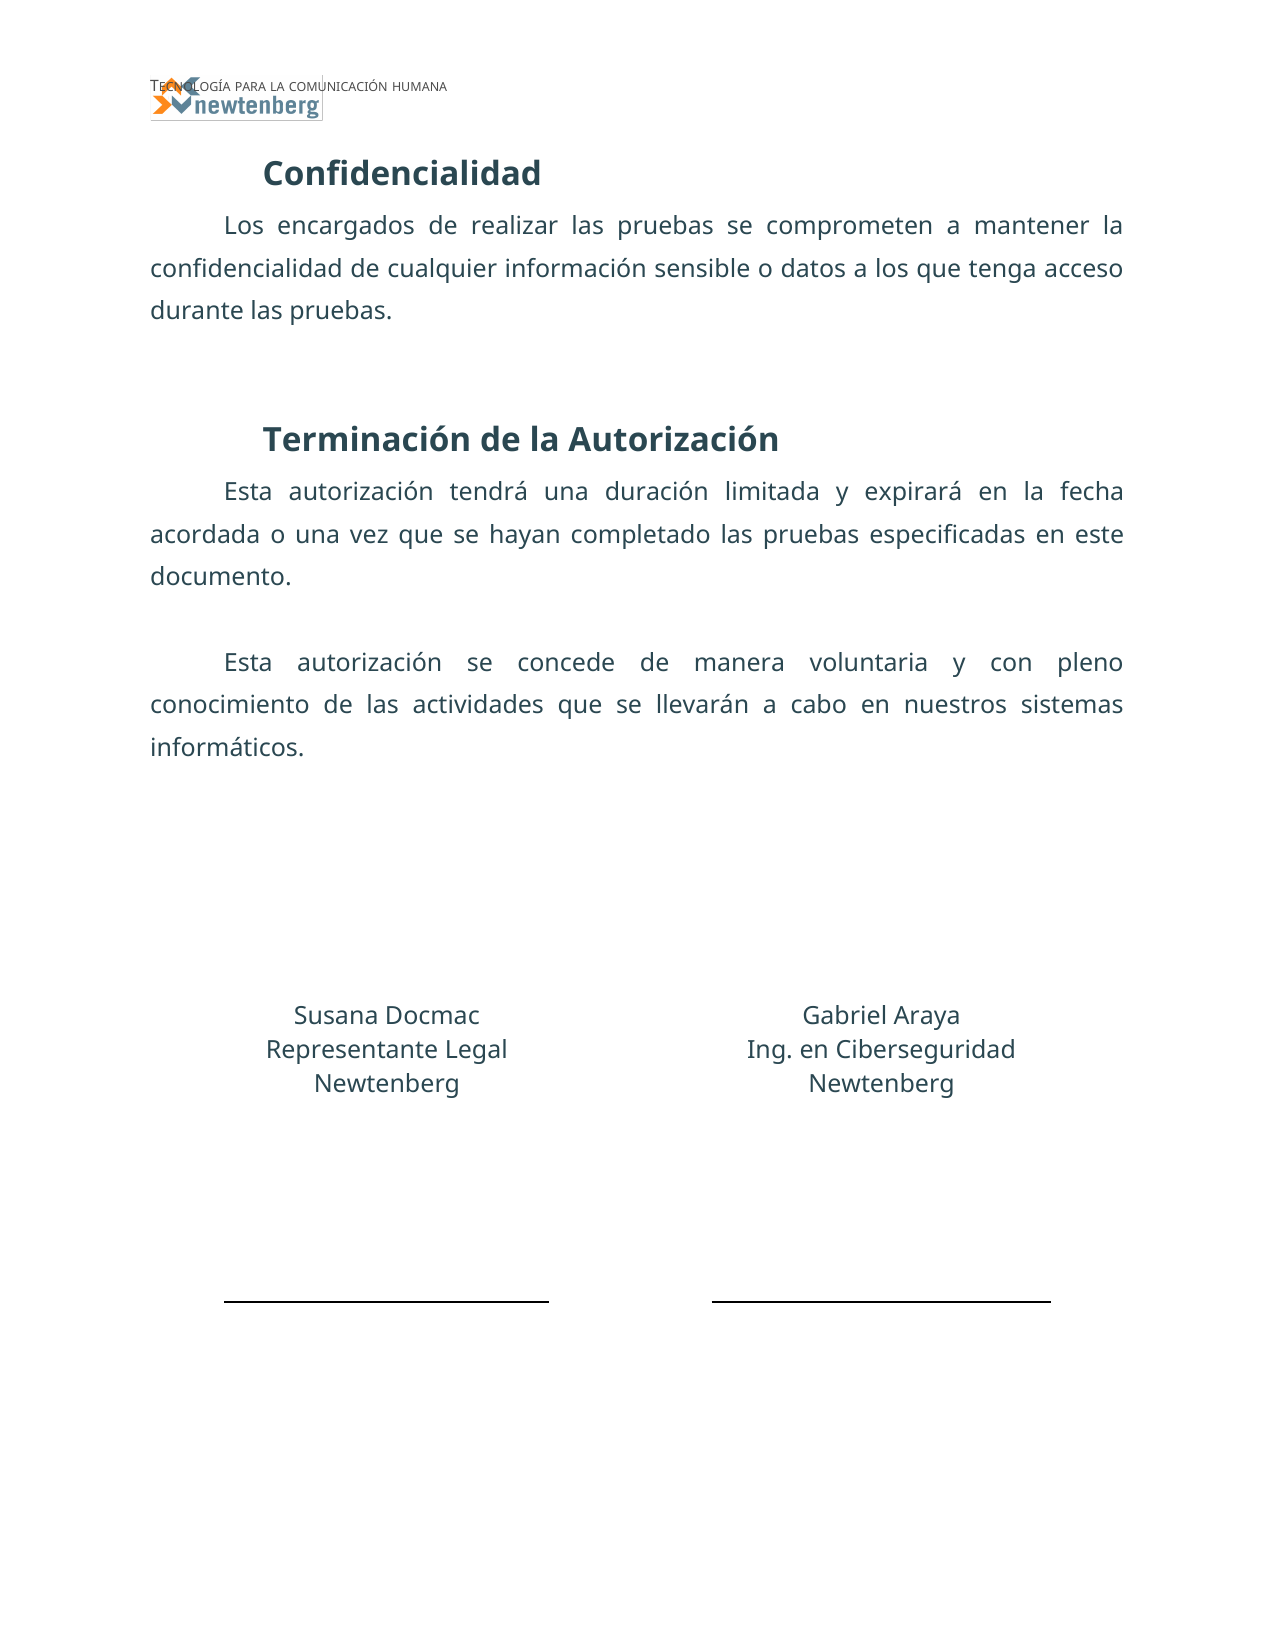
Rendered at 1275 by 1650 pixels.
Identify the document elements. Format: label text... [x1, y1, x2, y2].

text Esta autorización tendrá una duración limitada y expirará en la fecha acordada o una vez que se hayan completado las pruebas especificadas en este documento. [150, 474, 1125, 593]
table_header [549, 987, 712, 1110]
text Los encargados de realizar las pruebas se comprometen a mantener la confidencialidad de cualquier información sensible o datos a los que tenga acceso durante las pruebas. [150, 208, 1125, 327]
table_cell [224, 1110, 549, 1301]
subtitle Confidencialidad [262, 150, 1125, 195]
table_header Gabriel Araya Ing. en Ciberseguridad Newtenberg [712, 987, 1051, 1110]
subtitle Terminación de la Autorización [262, 416, 1125, 461]
table_header Susana Docmac Representante Legal Newtenberg [224, 987, 549, 1110]
text Esta autorización se concede de manera voluntaria y con pleno conocimiento de las actividades que se llevarán a cabo en nuestros sistemas informáticos. [150, 644, 1125, 764]
table_cell [712, 1110, 1051, 1301]
picture [150, 75, 324, 122]
table_cell [549, 1110, 712, 1301]
